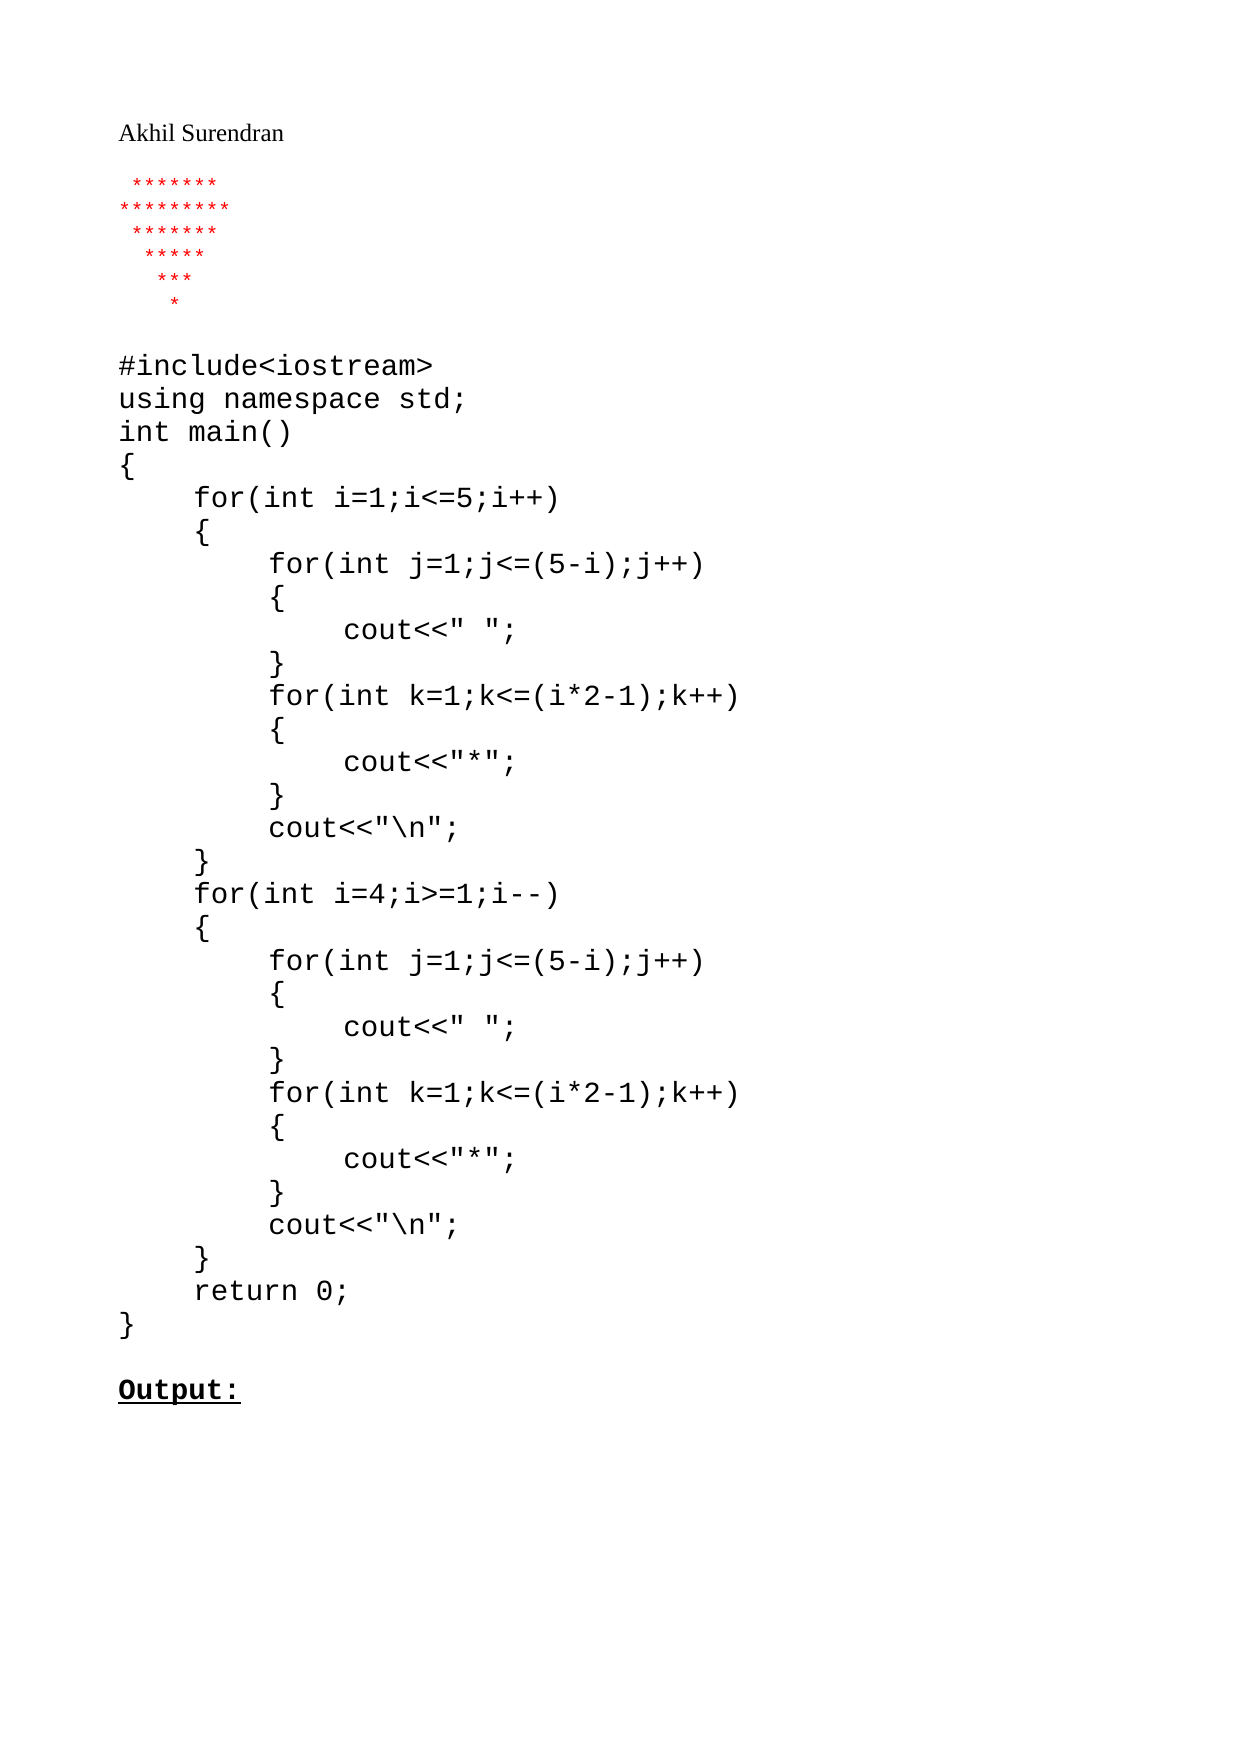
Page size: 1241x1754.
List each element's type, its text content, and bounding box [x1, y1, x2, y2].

text for(int k=1;k<=(i*2-1);k++) [118, 681, 1122, 714]
text } [118, 1309, 1122, 1342]
text } [118, 1177, 1122, 1210]
text { [118, 913, 1122, 946]
text cout<<" "; [118, 1012, 1122, 1045]
text using namespace std; [118, 384, 1122, 417]
text { [118, 450, 1122, 483]
text { [118, 714, 1122, 747]
text #include<iostream> [118, 351, 1122, 384]
text } [118, 1243, 1122, 1276]
text for(int j=1;j<=(5-i);j++) [118, 946, 1122, 979]
text { [118, 1111, 1122, 1144]
text { [118, 582, 1122, 615]
text for(int i=4;i>=1;i--) [118, 879, 1122, 913]
text cout<<"*"; [118, 747, 1122, 781]
text ********* [118, 200, 1122, 224]
text { [118, 979, 1122, 1012]
text for(int k=1;k<=(i*2-1);k++) [118, 1078, 1122, 1111]
text } [118, 847, 1122, 879]
text cout<<"*"; [118, 1144, 1122, 1177]
text int main() [118, 417, 1122, 450]
text } [118, 648, 1122, 681]
text ******* [118, 224, 1122, 247]
text Output: [118, 1375, 1122, 1408]
text { [118, 516, 1122, 549]
text cout<<"\n"; [118, 1210, 1122, 1243]
text ******* [118, 176, 1122, 200]
text cout<<" "; [118, 615, 1122, 648]
text } [118, 1045, 1122, 1078]
text *** [118, 271, 1122, 294]
text for(int i=1;i<=5;i++) [118, 483, 1122, 516]
text * [118, 294, 1122, 318]
text cout<<"\n"; [118, 813, 1122, 847]
text return 0; [118, 1276, 1122, 1309]
text for(int j=1;j<=(5-i);j++) [118, 549, 1122, 582]
text ***** [118, 247, 1122, 271]
text } [118, 781, 1122, 813]
